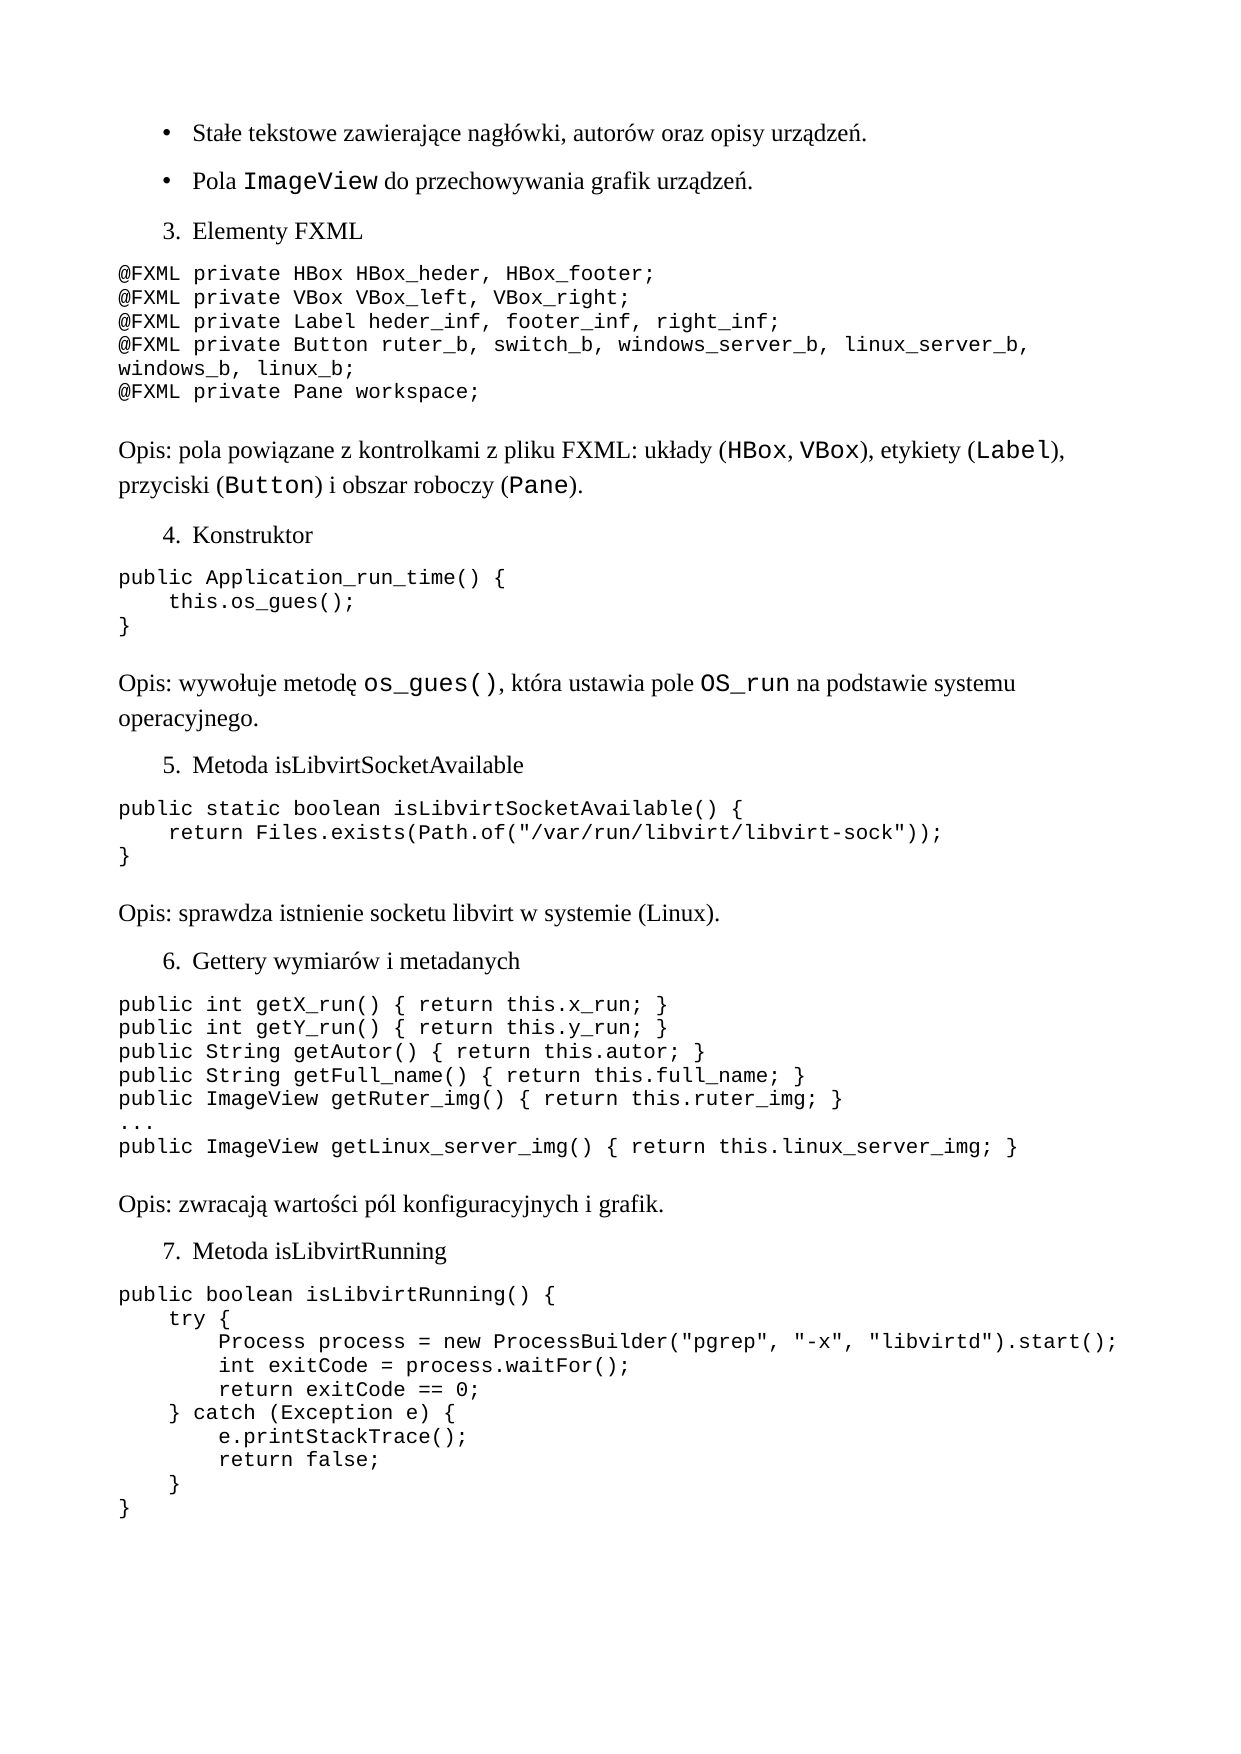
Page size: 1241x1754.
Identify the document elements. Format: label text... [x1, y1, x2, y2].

text } [118, 1473, 1122, 1497]
list Elementy FXML [162, 216, 1122, 244]
text @FXML private HBox HBox_heder, HBox_footer; [118, 263, 1122, 287]
text int exitCode = process.waitFor(); [118, 1355, 1122, 1378]
text } [118, 845, 1122, 869]
text Opis: sprawdza istnienie socketu libvirt w systemie (Linux). [118, 898, 1122, 927]
text public int getY_run() { return this.y_run; } [118, 1017, 1122, 1041]
list Stałe tekstowe zawierające nagłówki, autorów oraz opisy urządzeń. [162, 118, 1122, 147]
text Opis: wywołuje metodę os_gues(), która ustawia pole OS_run na podstawie systemu operacyjnego. [118, 668, 1122, 732]
text } [118, 615, 1122, 638]
text @FXML private VBox VBox_left, VBox_right; [118, 287, 1122, 311]
text @FXML private Label heder_inf, footer_inf, right_inf; [118, 311, 1122, 334]
text public int getX_run() { return this.x_run; } [118, 994, 1122, 1017]
text e.printStackTrace(); [118, 1426, 1122, 1449]
text public String getFull_name() { return this.full_name; } [118, 1065, 1122, 1088]
text return false; [118, 1449, 1122, 1473]
text this.os_gues(); [118, 591, 1122, 615]
text } [118, 1497, 1122, 1520]
text return exitCode == 0; [118, 1378, 1122, 1402]
text public boolean isLibvirtRunning() { [118, 1284, 1122, 1308]
text public ImageView getLinux_server_img() { return this.linux_server_img; } [118, 1136, 1122, 1159]
text Process process = new ProcessBuilder("pgrep", "-x", "libvirtd").start(); [118, 1331, 1122, 1355]
text } catch (Exception e) { [118, 1402, 1122, 1426]
text @FXML private Pane workspace; [118, 382, 1122, 405]
list Konstruktor [162, 520, 1122, 548]
text return Files.exists(Path.of("/var/run/libvirt/libvirt-sock")); [118, 822, 1122, 845]
text public static boolean isLibvirtSocketAvailable() { [118, 798, 1122, 822]
text public ImageView getRuter_img() { return this.ruter_img; } [118, 1088, 1122, 1112]
text ... [118, 1112, 1122, 1136]
text public String getAutor() { return this.autor; } [118, 1041, 1122, 1065]
text public Application_run_time() { [118, 567, 1122, 591]
list Metoda isLibvirtSocketAvailable [162, 751, 1122, 779]
list Pola ImageView do przechowywania grafik urządzeń. [162, 166, 1122, 197]
text try { [118, 1308, 1122, 1331]
list Metoda isLibvirtRunning [162, 1236, 1122, 1265]
text Opis: zwracają wartości pól konfiguracyjnych i grafik. [118, 1189, 1122, 1217]
text Opis: pola powiązane z kontrolkami z pliku FXML: układy (HBox, VBox), etykiety (Label), przyciski (Button) i obszar roboczy (Pane). [118, 435, 1122, 501]
list Gettery wymiarów i metadanych [162, 946, 1122, 975]
text @FXML private Button ruter_b, switch_b, windows_server_b, linux_server_b, windows_b, linux_b; [118, 334, 1122, 382]
